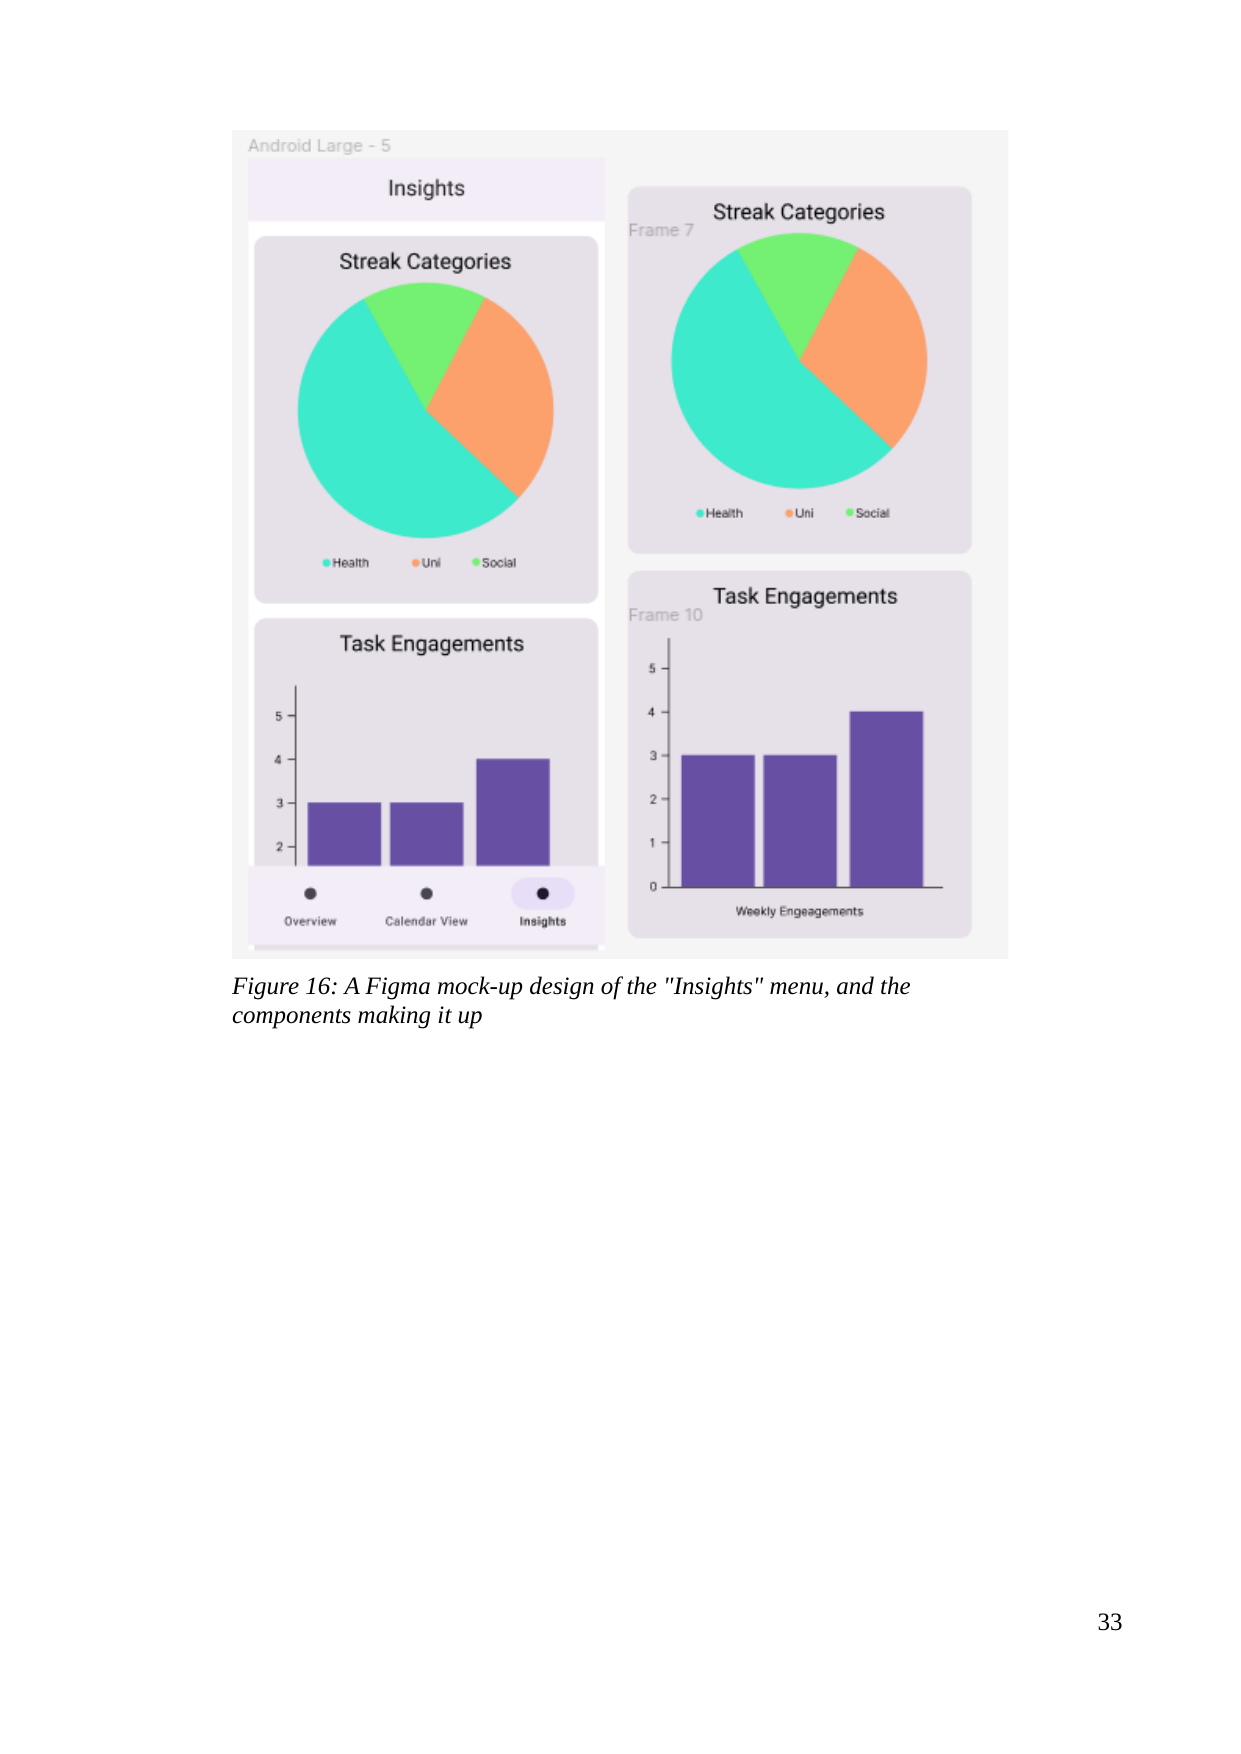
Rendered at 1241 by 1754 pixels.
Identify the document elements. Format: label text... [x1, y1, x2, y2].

picture [231, 130, 1009, 959]
text Figure 16: A Figma mock-up design of the "Insights" menu, and the components making it up [232, 959, 1008, 1029]
